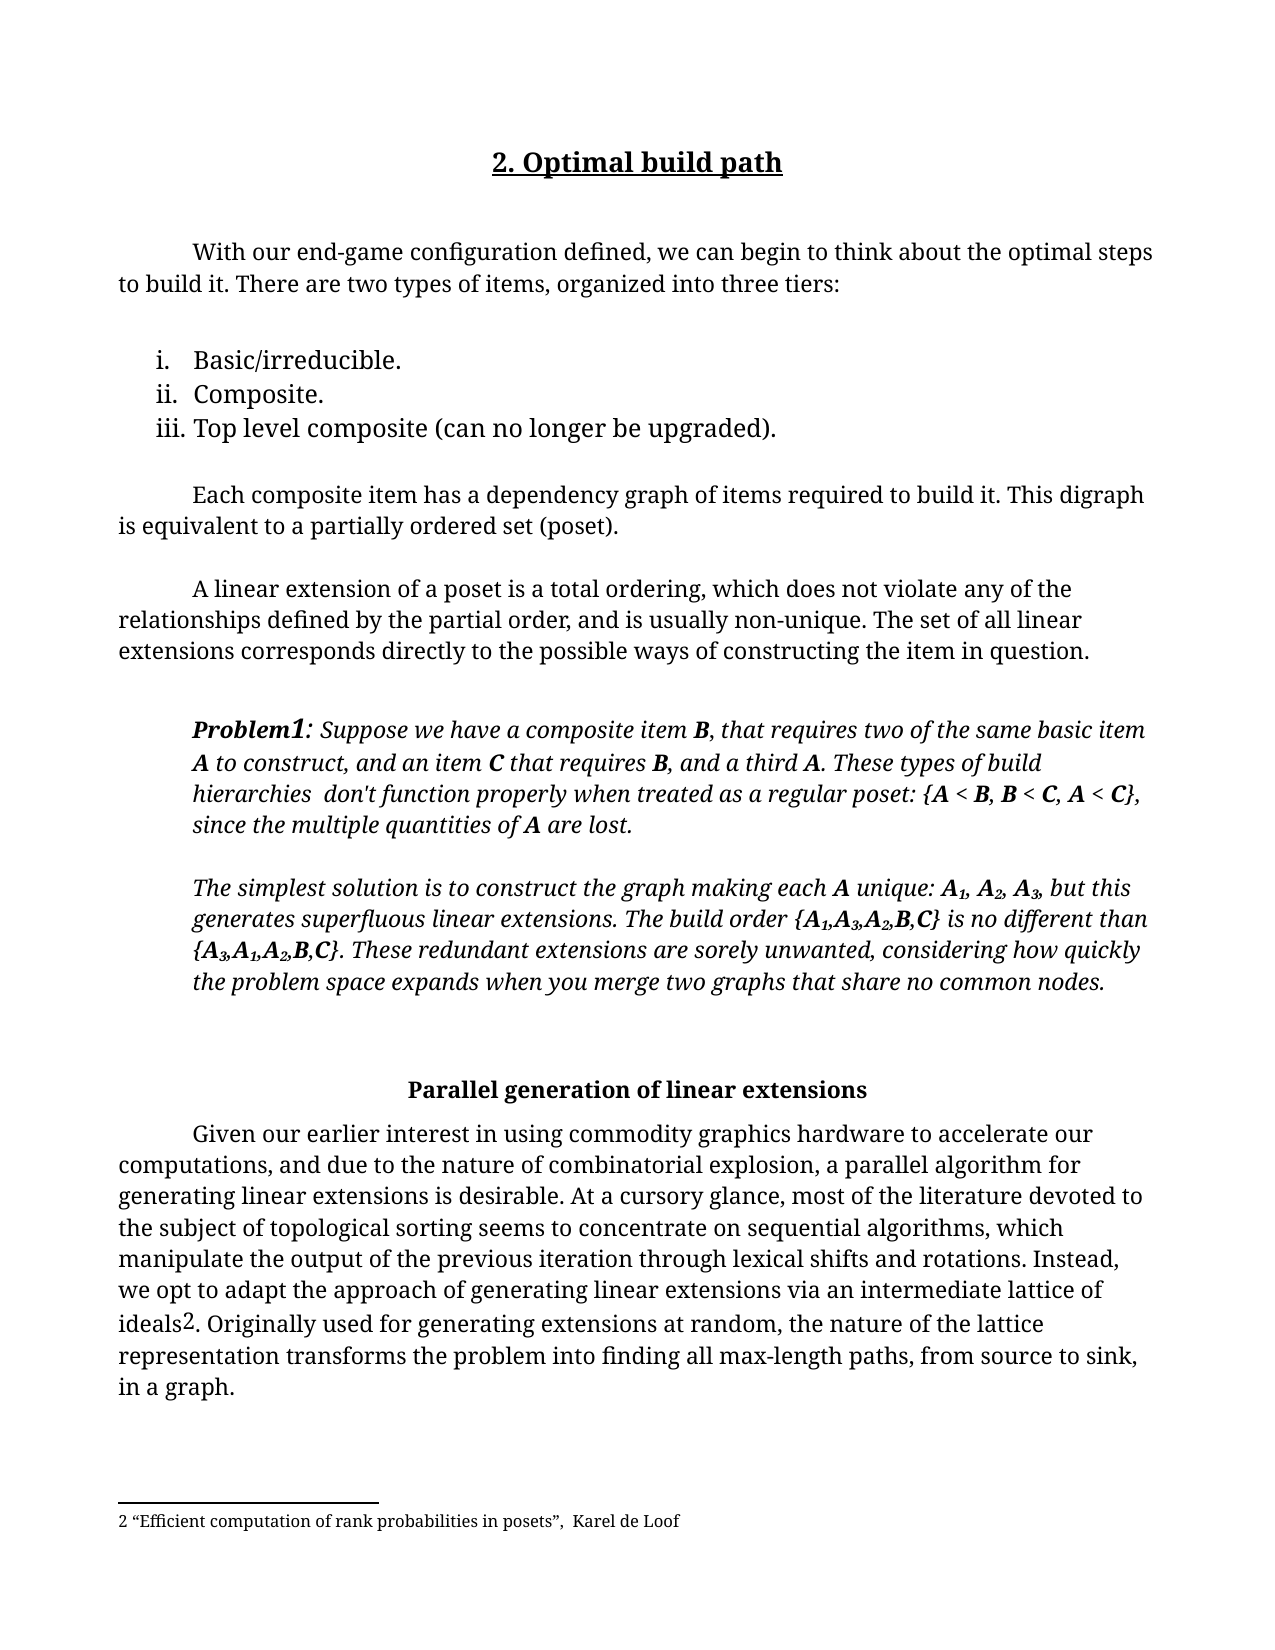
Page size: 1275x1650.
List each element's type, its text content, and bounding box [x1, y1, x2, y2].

text “Efficient computation of rank probabilities in posets”, Karel de Loof [118, 1509, 1157, 1532]
text Given our earlier interest in using commodity graphics hardware to accelerate our computations, and due to the nature of combinatorial explosion, a parallel algorithm for generating linear extensions is desirable. At a cursory glance, most of the literature devoted to the subject of topological sorting seems to concentrate on sequential algorithms, which manipulate the output of the previous iteration through lexical shifts and rotations. Instead, we opt to adapt the approach of generating linear extensions via an intermediate lattice of ideals. Originally used for generating extensions at random, the nature of the lattice representation transforms the problem into finding all max-length paths, from source to sink, in a graph. [118, 1118, 1157, 1433]
list Composite. [156, 377, 1157, 411]
list Basic/irreducible. [156, 342, 1157, 377]
text Each composite item has a dependency graph of items required to build it. This digraph is equivalent to a partially ordered set (poset). A linear extension of a poset is a total ordering, which does not violate any of the relationships defined by the partial order, and is usually non-unique. The set of all linear extensions corresponds directly to the possible ways of constructing the item in question. [118, 479, 1157, 666]
text Problem1: Suppose we have a composite item B, that requires two of the same basic item A to construct, and an item C that requires B, and a third A. These types of build hierarchies don't function properly when treated as a regular poset: {A < B, B < C, A < C}, since the multiple quantities of A are lost. The simplest solution is to construct the graph making each A unique: A1, A2, A3, but this generates superfluous linear extensions. The build order {A1,A3,A2,B,C} is no different than {A3,A1,A2,B,C}. These redundant extensions are sorely unwanted, considering how quickly the problem space expands when you merge two graphs that share no common nodes. [192, 679, 1157, 997]
list Top level composite (can no longer be upgraded). [156, 411, 1157, 479]
subtitle Parallel generation of linear extensions [118, 1034, 1157, 1105]
subtitle 2. Optimal build path [118, 143, 1157, 180]
text With our end-game configuration defined, we can begin to think about the optimal steps to build it. There are two types of items, organized into three tiers: [118, 236, 1157, 330]
